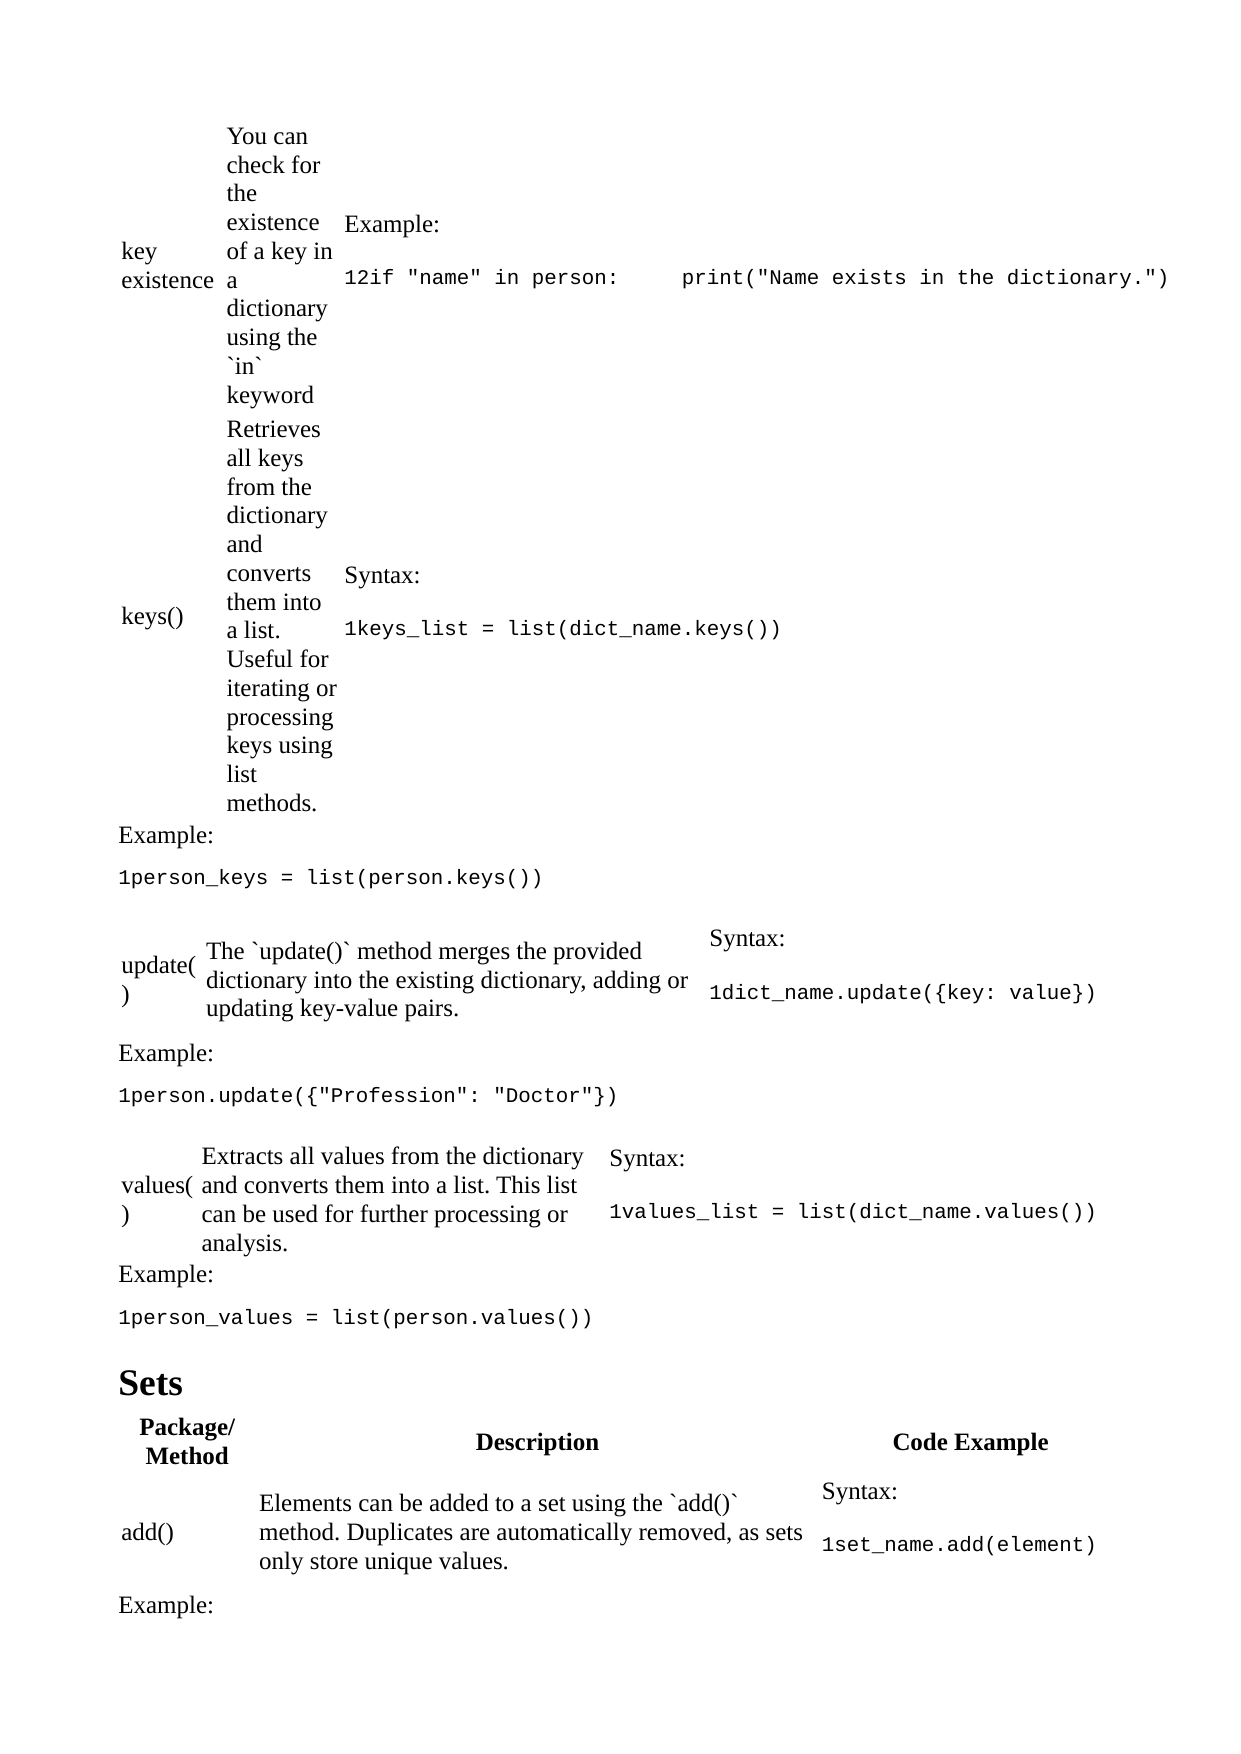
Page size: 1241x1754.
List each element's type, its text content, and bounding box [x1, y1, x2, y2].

table_header update() [118, 921, 203, 1038]
table_cell Syntax: 1keys_list = list(dict_name.keys()) [341, 411, 1182, 820]
text Example: [118, 1038, 1122, 1066]
table_cell Syntax: 1set_name.add(element) [819, 1473, 1122, 1590]
table_header Extracts all values from the dictionary and converts them into a list. This list can be used for further processing or analysis. [199, 1139, 606, 1259]
text 1person.update({"Profession": "Doctor"}) [118, 1085, 1122, 1109]
table_header The `update()` method merges the provided dictionary into the existing dictionary, adding or updating key-value pairs. [203, 921, 706, 1038]
text 1person_values = list(person.values()) [118, 1307, 1122, 1331]
text Example: [118, 820, 1122, 848]
table_cell keys() [118, 411, 223, 820]
table_header Description [256, 1410, 819, 1473]
table_cell Elements can be added to a set using the `add()` method. Duplicates are automatically removed, as sets only store unique values. [256, 1473, 819, 1590]
table_header Syntax: 1values_list = list(dict_name.values()) [606, 1139, 1122, 1259]
table_header Code Example [819, 1410, 1122, 1473]
text Example: [118, 1590, 1122, 1619]
table_header Example: 12if "name" in person: print("Name exists in the dictionary.") [341, 118, 1182, 411]
table_cell add() [118, 1473, 256, 1590]
text 1person_keys = list(person.keys()) [118, 867, 1122, 891]
table_header Package/Method [118, 1410, 256, 1473]
table_header You can check for the existence of a key in a dictionary using the `in` keyword [224, 118, 341, 411]
text Sets [118, 1360, 1122, 1403]
table_header Syntax: 1dict_name.update({key: value}) [706, 921, 1122, 1038]
table_header key existence [118, 118, 223, 411]
text Example: [118, 1259, 1122, 1288]
table_header values() [118, 1139, 198, 1259]
table_cell Retrieves all keys from the dictionary and converts them into a list. Useful for iterating or processing keys using list methods. [224, 411, 341, 820]
